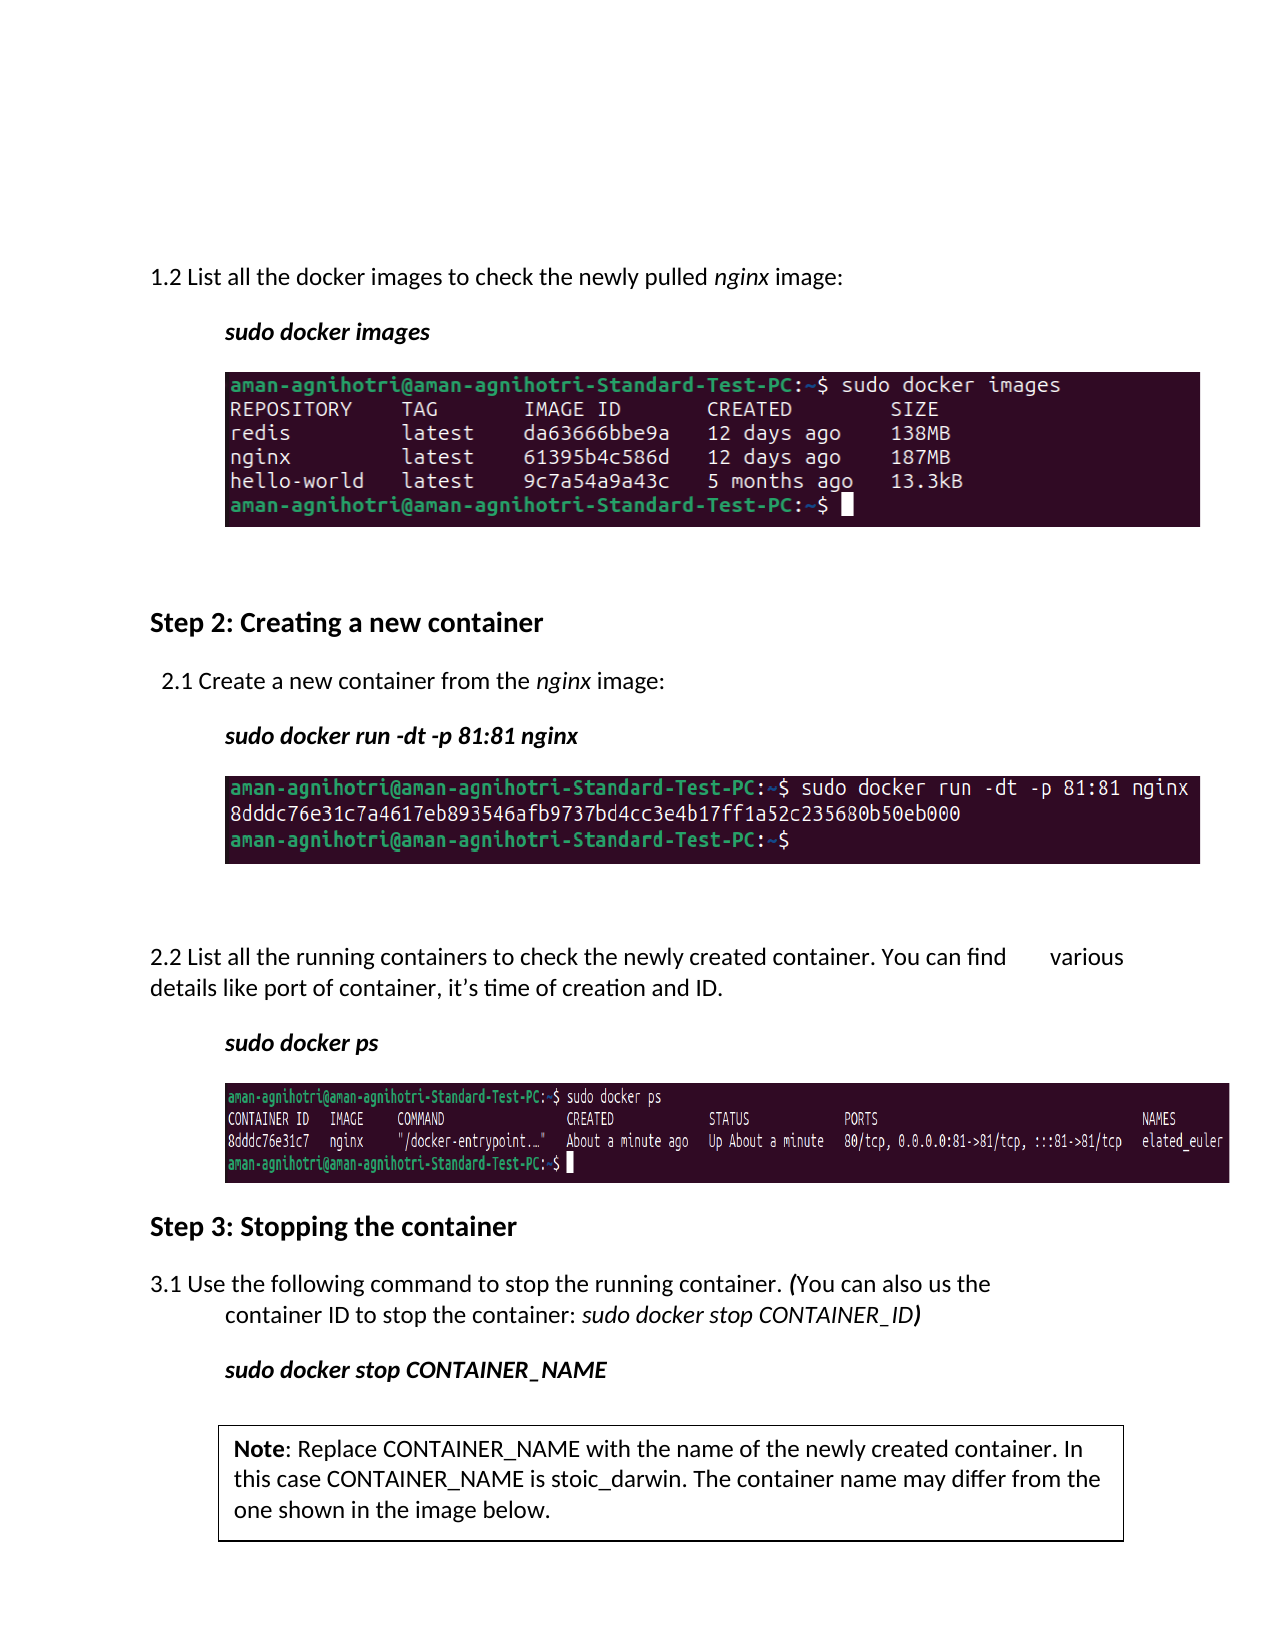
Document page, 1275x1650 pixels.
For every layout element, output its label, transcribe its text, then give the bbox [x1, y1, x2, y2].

text 2.2 List all the running containers to check the newly created container. You can find various details like port of container, it’s time of creation and ID. [150, 941, 1125, 1002]
picture [225, 372, 1200, 527]
text sudo docker stop CONTAINER_NAME [225, 1355, 1125, 1385]
text Step 3: Stopping the container [150, 1208, 1125, 1244]
picture [225, 1083, 1230, 1183]
picture [225, 776, 1200, 864]
text sudo docker ps [225, 1027, 1125, 1058]
text Step 2: Creating a new container [150, 604, 1125, 640]
text Note: Replace CONTAINER_NAME with the name of the newly created container. In this case CONTAINER_NAME is stoic_darwin. The container name may differ from the one shown in the image below. [234, 1433, 1108, 1524]
text sudo docker run -dt -p 81:81 nginx [225, 720, 1125, 751]
text 3.1 Use the following command to stop the running container. (You can also us the container ID to stop the container: sudo docker stop CONTAINER_ID) [150, 1269, 1125, 1330]
text 2.1 Create a new container from the nginx image: [150, 665, 1125, 695]
text 1.2 List all the docker images to check the newly pulled nginx image: [150, 261, 1125, 292]
text sudo docker images [225, 317, 1125, 347]
